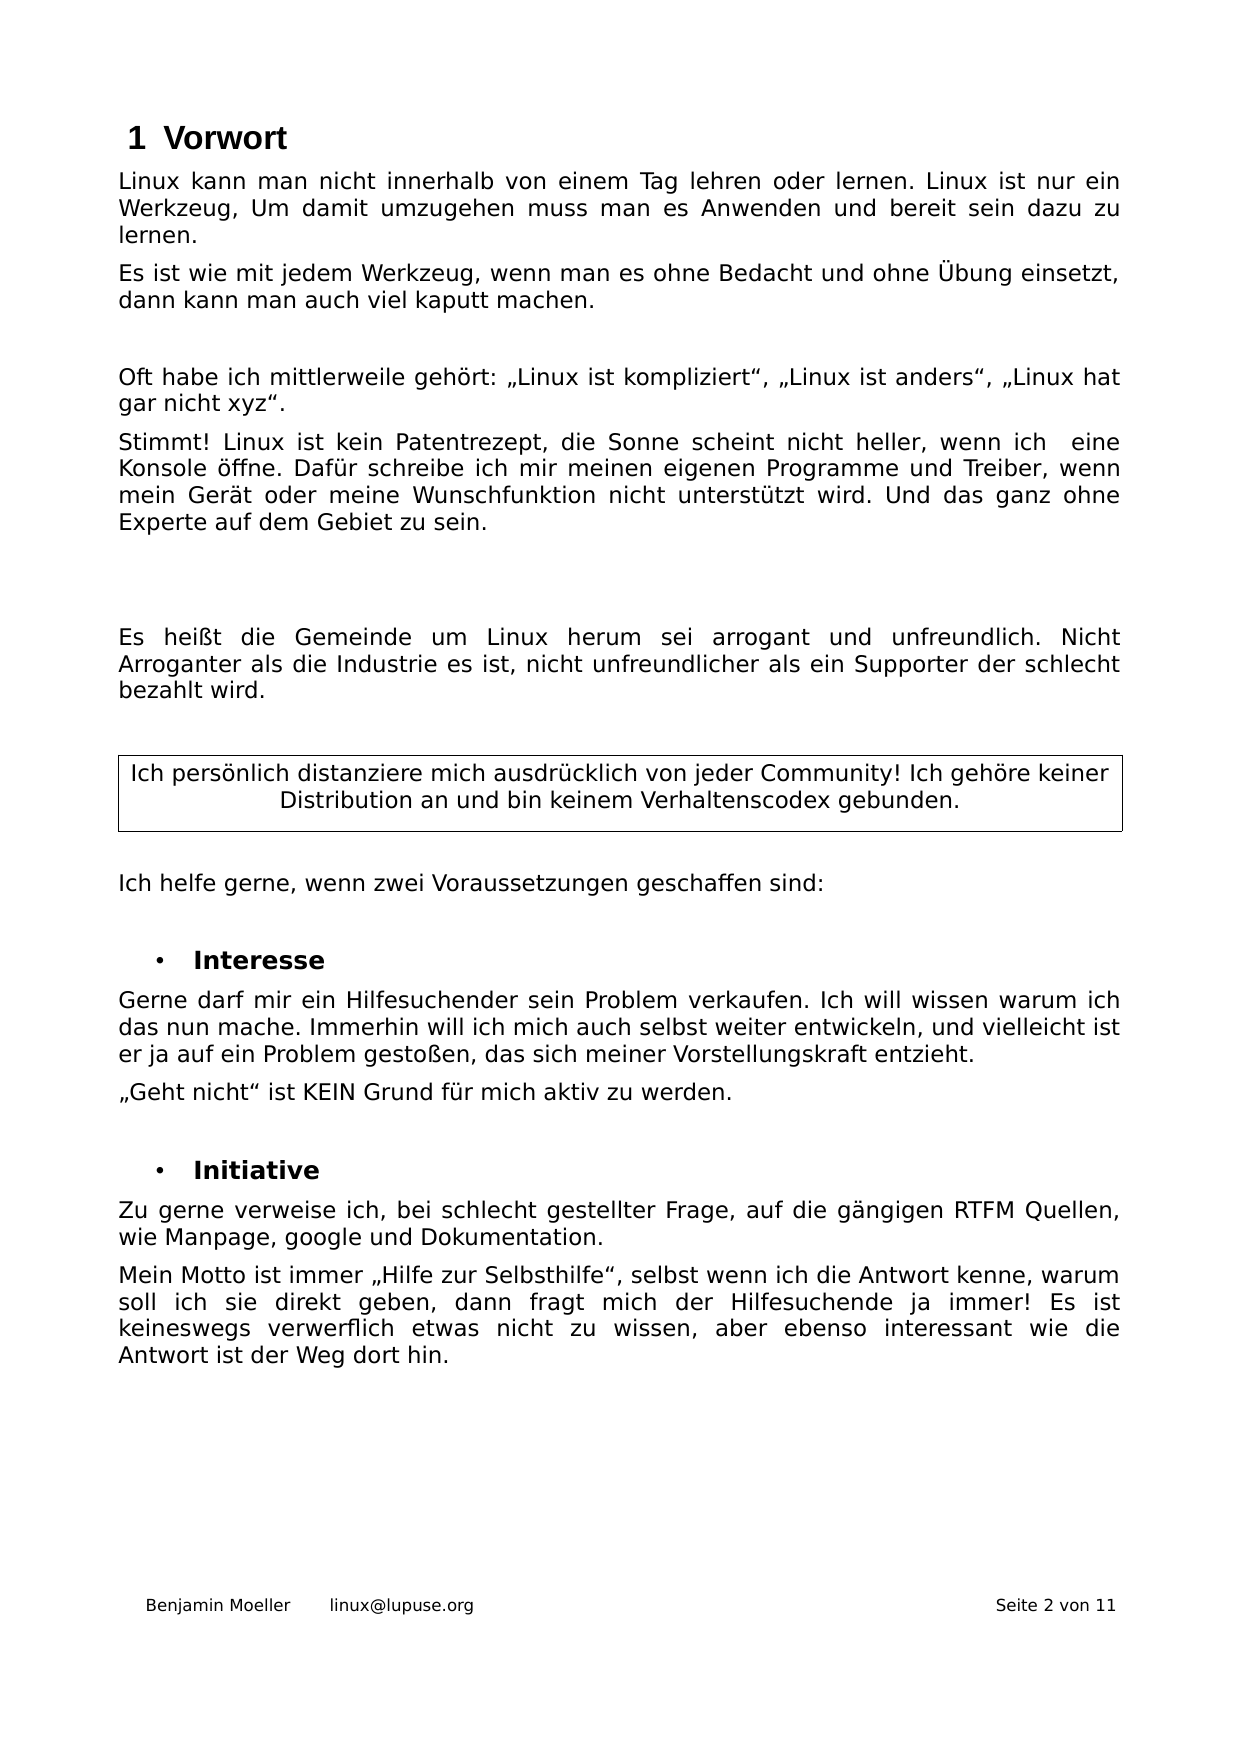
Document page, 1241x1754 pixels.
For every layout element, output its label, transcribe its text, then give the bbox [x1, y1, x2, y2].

table_header Ich persönlich distanziere mich ausdrücklich von jeder Community! Ich gehöre keiner Distribution an und bin keinem Verhaltenscodex gebunden. [119, 756, 1122, 831]
text Linux kann man nicht innerhalb von einem Tag lehren oder lernen. Linux ist nur ein Werkzeug, Um damit umzugehen muss man es Anwenden und bereit sein dazu zu lernen. [118, 168, 1122, 248]
subtitle Vorwort [118, 118, 1122, 157]
text Oft habe ich mittlerweile gehört: „Linux ist kompliziert“, „Linux ist anders“, „Linux hat gar nicht xyz“. [118, 364, 1122, 417]
text Gerne darf mir ein Hilfesuchender sein Problem verkaufen. Ich will wissen warum ich das nun mache. Immerhin will ich mich auch selbst weiter entwickeln, und vielleicht ist er ja auf ein Problem gestoßen, das sich meiner Vorstellungskraft entzieht. [118, 987, 1122, 1067]
list Interesse [156, 947, 1122, 976]
text Es ist wie mit jedem Werkzeug, wenn man es ohne Bedacht und ohne Übung einsetzt, dann kann man auch viel kaputt machen. [118, 260, 1122, 314]
text Zu gerne verweise ich, bei schlecht gestellter Frage, auf die gängigen RTFM Quellen, wie Manpage, google und Dokumentation. [118, 1197, 1122, 1250]
text Ich helfe gerne, wenn zwei Voraussetzungen geschaffen sind: [118, 870, 1122, 896]
list Initiative [156, 1156, 1122, 1185]
text Es heißt die Gemeinde um Linux herum sei arrogant und unfreundlich. Nicht Arroganter als die Industrie es ist, nicht unfreundlicher als ein Supporter der schlecht bezahlt wird. [118, 624, 1122, 704]
text Stimmt! Linux ist kein Patentrezept, die Sonne scheint nicht heller, wenn ich eine Konsole öffne. Dafür schreibe ich mir meinen eigenen Programme und Treiber, wenn mein Gerät oder meine Wunschfunktion nicht unterstützt wird. Und das ganz ohne Experte auf dem Gebiet zu sein. [118, 429, 1122, 536]
text „Geht nicht“ ist KEIN Grund für mich aktiv zu werden. [118, 1079, 1122, 1106]
text Mein Motto ist immer „Hilfe zur Selbsthilfe“, selbst wenn ich die Antwort kenne, warum soll ich sie direkt geben, dann fragt mich der Hilfesuchende ja immer! Es ist keineswegs verwerflich etwas nicht zu wissen, aber ebenso interessant wie die Antwort ist der Weg dort hin. [118, 1262, 1122, 1369]
